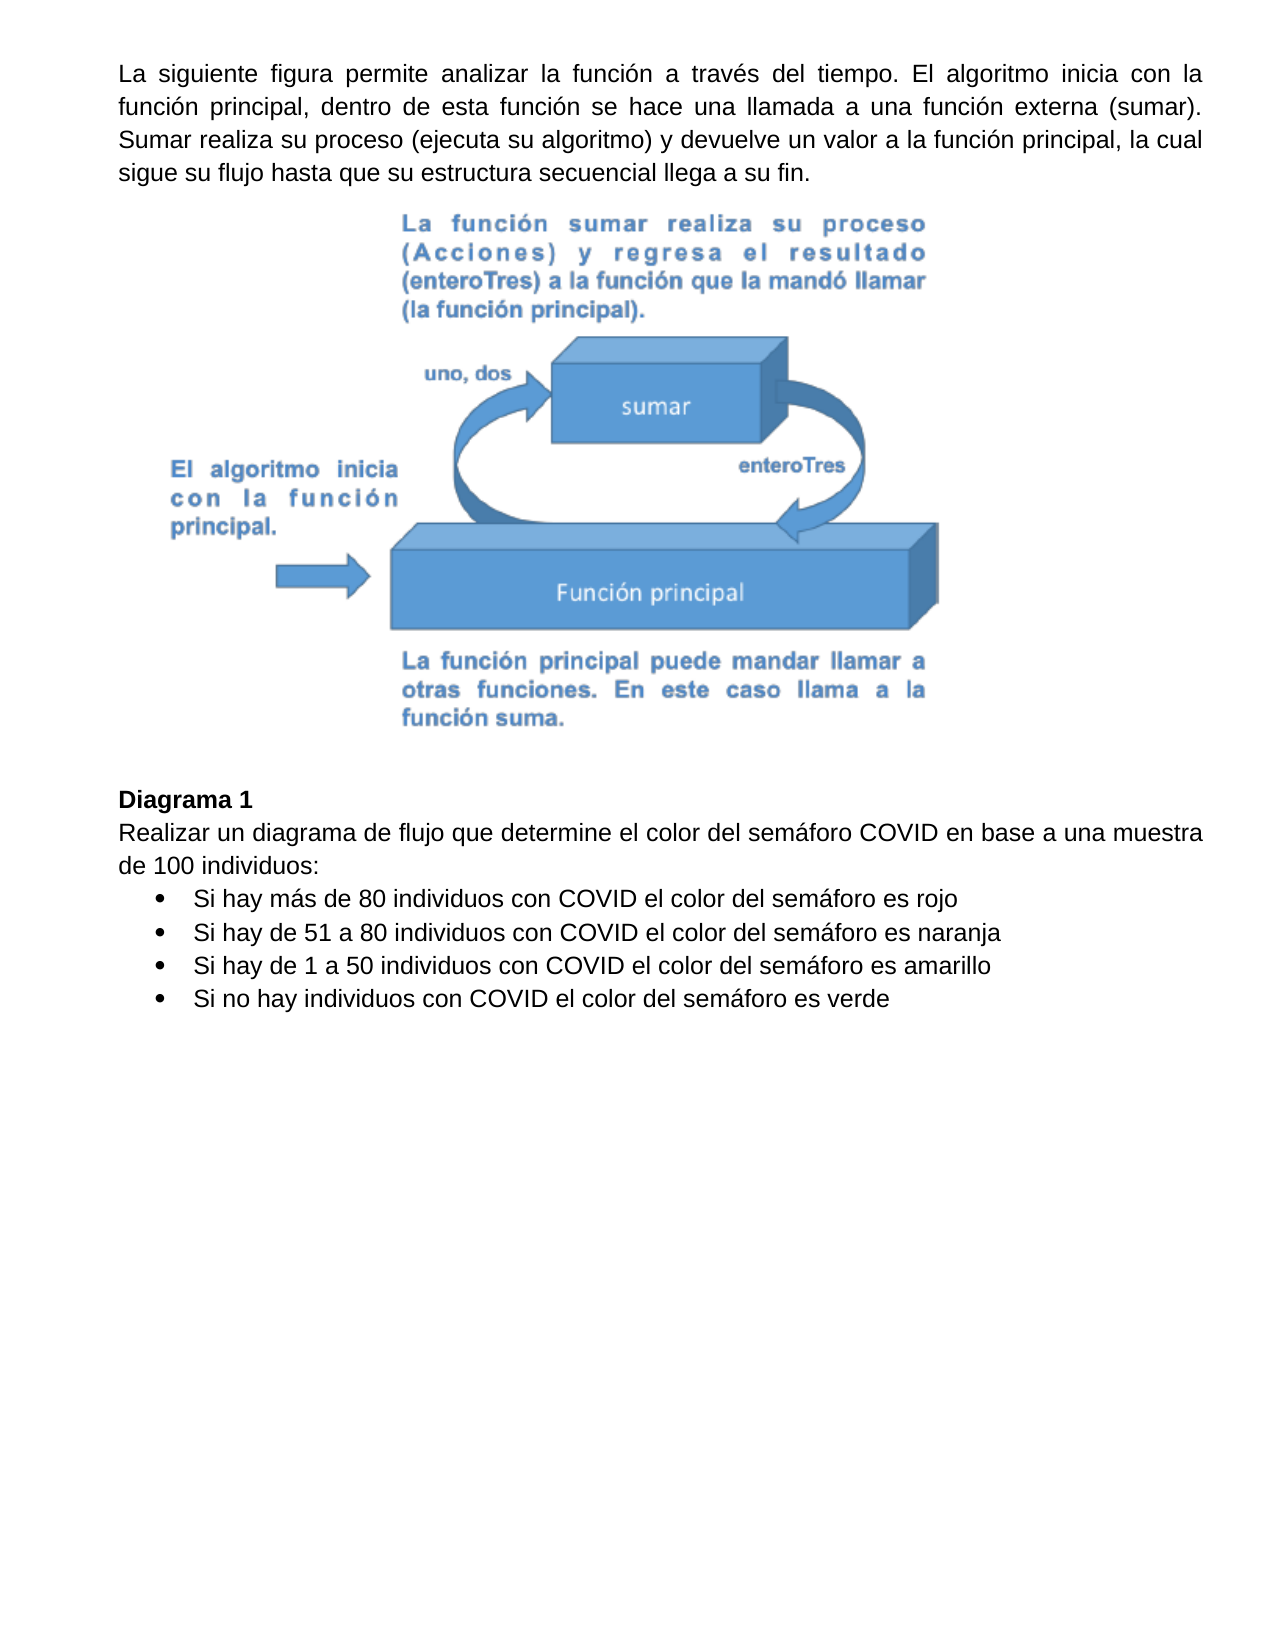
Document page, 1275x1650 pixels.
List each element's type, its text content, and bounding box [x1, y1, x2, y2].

list Si no hay individuos con COVID el color del semáforo es verde [156, 984, 1205, 1013]
list Si hay de 1 a 50 individuos con COVID el color del semáforo es amarillo [156, 951, 1205, 979]
text Diagrama 1 [118, 785, 1205, 814]
list Si hay de 51 a 80 individuos con COVID el color del semáforo es naranja [156, 917, 1205, 946]
text La siguiente figura permite analizar la función a través del tiempo. El algoritmo inicia con la función principal, dentro de esta función se hace una llamada a una función externa (sumar). Sumar realiza su proceso (ejecuta su algoritmo) y devuelve un valor a la función principal, la cual sigue su flujo hasta que su estructura secuencial llega a su fin. [118, 59, 1205, 187]
list Si hay más de 80 individuos con COVID el color del semáforo es rojo [156, 884, 1205, 913]
text Realizar un diagrama de flujo que determine el color del semáforo COVID en base a una muestra de 100 individuos: [118, 818, 1205, 880]
